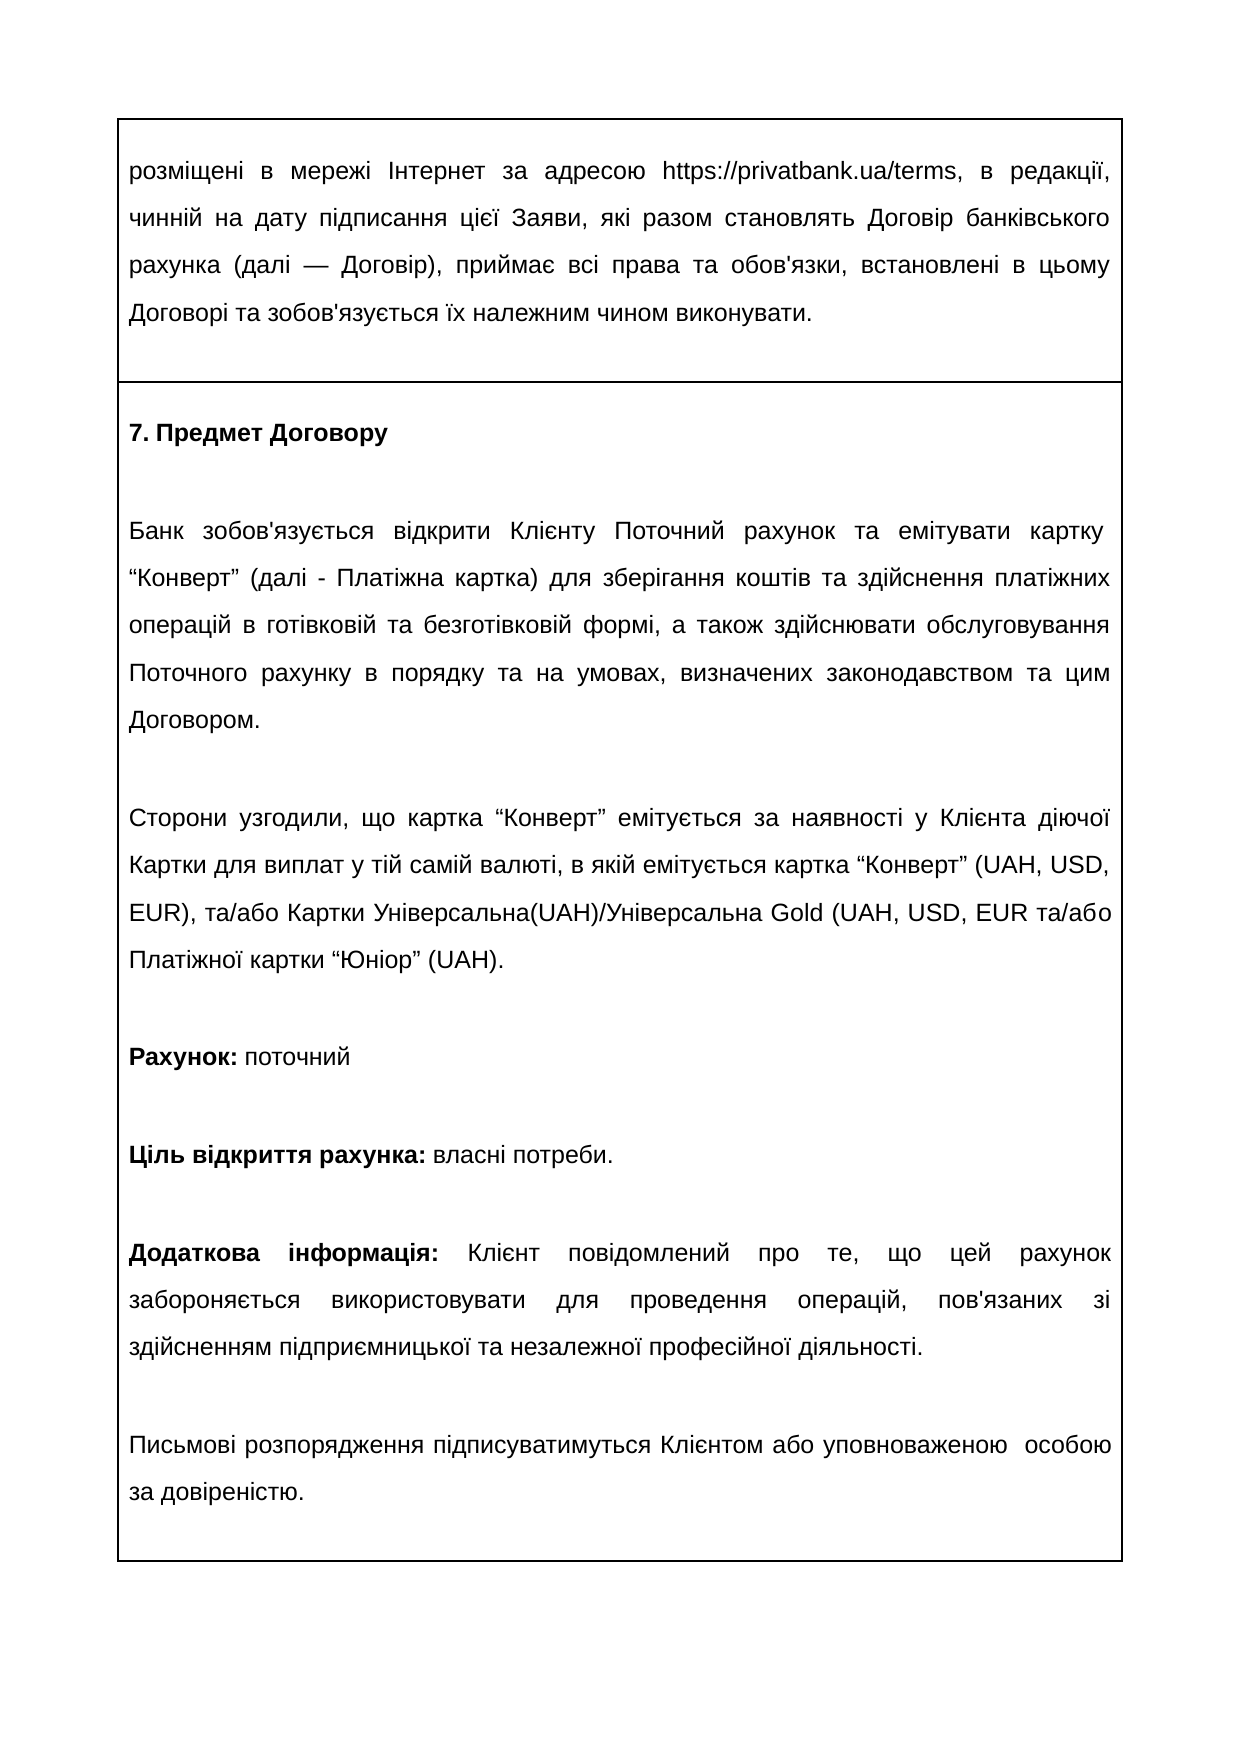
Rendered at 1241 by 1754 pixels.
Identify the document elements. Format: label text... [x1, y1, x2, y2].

table_cell 7. Предмет Договору Банк зобов'язується відкрити Клієнту Поточний рахунок та емітувати картку “Конверт” (далі - Платіжна картка) для зберігання коштів та здійснення платіжних операцій в готівковій та безготівковій формі, а також здійснювати обслуговування Поточного рахунку в порядку та на умовах, визначених законодавством та цим Договором. Сторони узгодили, що картка “Конверт” емітується за наявності у Клієнта діючої Картки для виплат у тій самій валюті, в якій емітується картка “Конверт” (UAH, USD, EUR), та/або Картки Універсальна(UAH)/Універсальна Gold (UAH, USD, EUR та/або Платіжної картки “Юніор” (UAH). Рахунок: поточний Ціль відкриття рахунка: власні потреби. Додаткова інформація: Клієнт повідомлений про те, що цей рахунок забороняється використовувати для проведення операцій, пов'язаних зі здійсненням підприємницької та незалежної професійної діяльності. Письмові розпорядження підписуватимуться Клієнтом або уповноваженою особою за довіреністю. [119, 383, 1121, 1560]
table_cell розміщені в мережі Інтернет за адресою https://privatbank.ua/terms, в редакції, чинній на дату підписання цієї Заяви, які разом становлять Договір банківського рахунка (далі — Договір), приймає всі права та обов'язки, встановлені в цьому Договорі та зобов'язується їх належним чином виконувати. [119, 120, 1121, 381]
